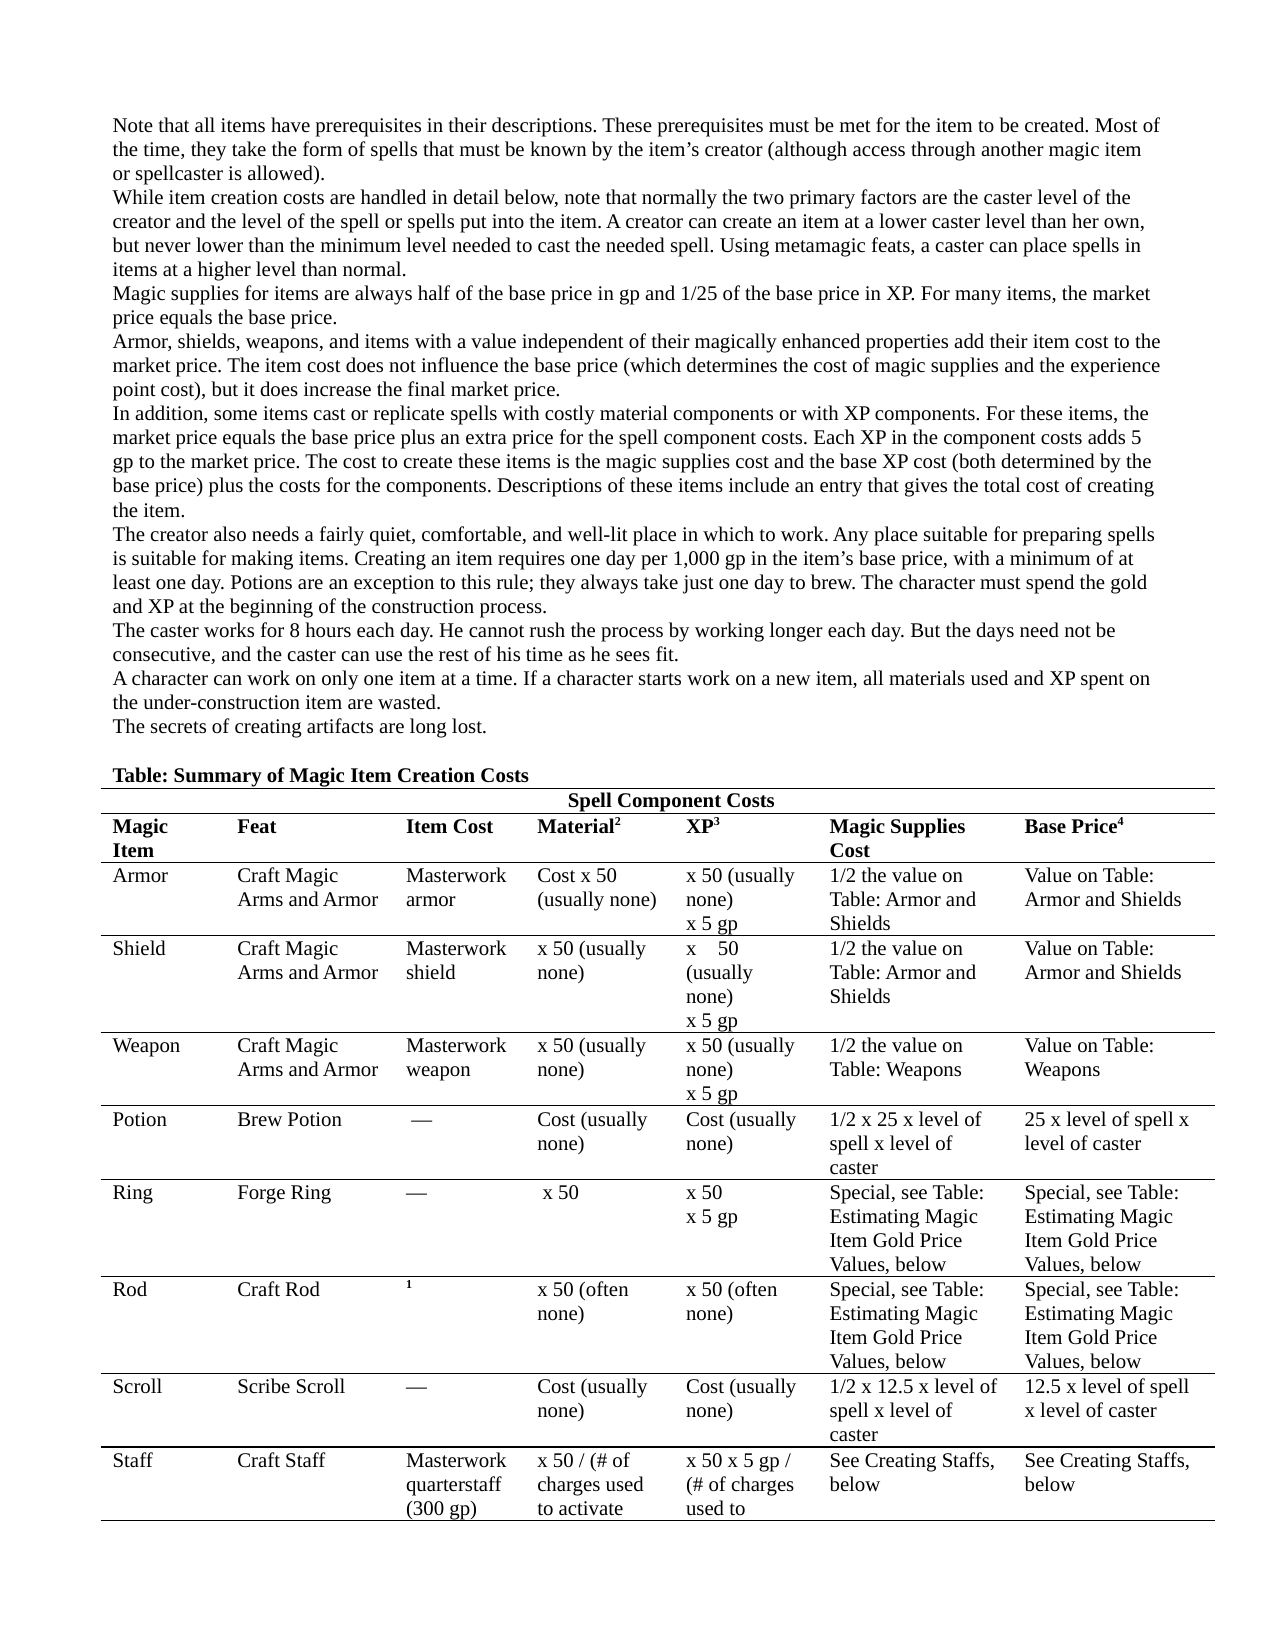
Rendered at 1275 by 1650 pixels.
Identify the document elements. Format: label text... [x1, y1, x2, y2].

table_cell x 50 [525, 1180, 674, 1276]
table_cell Spell Component Costs [525, 789, 817, 812]
table_cell See Creating Staffs, below [1013, 1448, 1215, 1520]
table_cell Base Price4 [1013, 814, 1215, 862]
table_cell Craft Magic Arms and Armor [225, 863, 394, 935]
table_cell Special, see Table: Estimating Magic Item Gold Price Values, below [1013, 1180, 1215, 1276]
table_cell [394, 789, 525, 812]
table_cell x 50 (often none) [525, 1277, 674, 1373]
table_cell Staff [101, 1448, 225, 1520]
table_cell Scroll [101, 1374, 225, 1446]
table_cell Scribe Scroll [225, 1374, 394, 1446]
table_cell 1 [394, 1277, 525, 1373]
text Armor, shields, weapons, and items with a value independent of their magically enhanced properties add their item cost to the market price. The item cost does not influence the base price (which determines the cost of magic supplies and the experience point cost), but it does increase the final market price. [112, 329, 1162, 401]
table_cell x 50 (usually none) x 5 gp [674, 1033, 817, 1105]
table_cell 1/2 the value on Table: Armor and Shields [818, 936, 1012, 1032]
table_cell x 50 / (# of charges used to activate [525, 1448, 674, 1520]
table_cell Masterwork shield [394, 936, 525, 1032]
table_cell Special, see Table: Estimating Magic Item Gold Price Values, below [818, 1180, 1012, 1276]
table_cell x 50 (usually none) [525, 936, 674, 1032]
text The secrets of creating artifacts are long lost. [112, 714, 1162, 738]
table_cell [101, 789, 225, 812]
table_cell x 50 x 5 gp [674, 1180, 817, 1276]
table_cell Weapon [101, 1033, 225, 1105]
table_header Table: Summary of Magic Item Creation Costs [101, 763, 1215, 787]
table_cell Magic Item [101, 814, 225, 862]
table_cell Feat [225, 814, 394, 862]
table_cell Craft Magic Arms and Armor [225, 1033, 394, 1105]
text Note that all items have prerequisites in their descriptions. These prerequisites must be met for the item to be created. Most of the time, they take the form of spells that must be known by the item’s creator (although access through another magic item or spellcaster is allowed). [112, 112, 1162, 185]
table_cell Value on Table: Armor and Shields [1013, 936, 1215, 1032]
table_cell Craft Magic Arms and Armor [225, 936, 394, 1032]
table_cell — [394, 1106, 525, 1179]
table_cell See Creating Staffs, below [818, 1448, 1012, 1520]
table_cell Material2 [525, 814, 674, 862]
table_cell XP3 [674, 814, 817, 862]
table_cell x 50 (usually none) x 5 gp [674, 863, 817, 935]
table_cell 1/2 x 12.5 x level of spell x level of caster [818, 1374, 1012, 1446]
table_cell 1/2 x 25 x level of spell x level of caster [818, 1106, 1012, 1179]
table_cell x 50 (usually none) x 5 gp [674, 936, 817, 1032]
table_cell Craft Rod [225, 1277, 394, 1373]
table_cell 1/2 the value on Table: Armor and Shields [818, 863, 1012, 935]
table_cell [225, 789, 394, 812]
text Magic supplies for items are always half of the base price in gp and 1/25 of the base price in XP. For many items, the market price equals the base price. [112, 281, 1162, 329]
table_cell Special, see Table: Estimating Magic Item Gold Price Values, below [818, 1277, 1012, 1373]
table_cell x 50 (often none) [674, 1277, 817, 1373]
table_cell — [394, 1180, 525, 1276]
table_cell Cost (usually none) [674, 1374, 817, 1446]
table_cell Shield [101, 936, 225, 1032]
table_cell Cost (usually none) [525, 1374, 674, 1446]
table_cell Armor [101, 863, 225, 935]
table_cell [1013, 789, 1215, 812]
table_cell Cost (usually none) [525, 1106, 674, 1179]
table_cell 25 x level of spell x level of caster [1013, 1106, 1215, 1179]
table_cell Magic Supplies Cost [818, 814, 1012, 862]
table_cell Brew Potion [225, 1106, 394, 1179]
table_cell Item Cost [394, 814, 525, 862]
table_cell Special, see Table: Estimating Magic Item Gold Price Values, below [1013, 1277, 1215, 1373]
table_cell Cost (usually none) [674, 1106, 817, 1179]
text The caster works for 8 hours each day. He cannot rush the process by working longer each day. But the days need not be consecutive, and the caster can use the rest of his time as he sees fit. [112, 618, 1162, 666]
text A character can work on only one item at a time. If a character starts work on a new item, all materials used and XP spent on the under-construction item are wasted. [112, 666, 1162, 714]
table_cell Craft Staff [225, 1448, 394, 1520]
text The creator also needs a fairly quiet, comfortable, and well-lit place in which to work. Any place suitable for preparing spells is suitable for making items. Creating an item requires one day per 1,000 gp in the item’s base price, with a minimum of at least one day. Potions are an exception to this rule; they always take just one day to brew. The character must spend the gold and XP at the beginning of the construction process. [112, 522, 1162, 618]
table_cell [818, 789, 1012, 812]
table_cell Ring [101, 1180, 225, 1276]
table_cell Value on Table: Weapons [1013, 1033, 1215, 1105]
table_cell Value on Table: Armor and Shields [1013, 863, 1215, 935]
table_cell 12.5 x level of spell x level of caster [1013, 1374, 1215, 1446]
table_cell Cost x 50 (usually none) [525, 863, 674, 935]
table_cell x 50 x 5 gp / (# of charges used to [674, 1448, 817, 1520]
table_cell Masterwork quarterstaff (300 gp) [394, 1448, 525, 1520]
table_cell Forge Ring [225, 1180, 394, 1276]
table_cell 1/2 the value on Table: Weapons [818, 1033, 1012, 1105]
text In addition, some items cast or replicate spells with costly material components or with XP components. For these items, the market price equals the base price plus an extra price for the spell component costs. Each XP in the component costs adds 5 gp to the market price. The cost to create these items is the magic supplies cost and the base XP cost (both determined by the base price) plus the costs for the components. Descriptions of these items include an entry that gives the total cost of creating the item. [112, 401, 1162, 522]
table_cell Masterwork armor [394, 863, 525, 935]
text While item creation costs are handled in detail below, note that normally the two primary factors are the caster level of the creator and the level of the spell or spells put into the item. A creator can create an item at a lower caster level than her own, but never lower than the minimum level needed to cast the needed spell. Using metamagic feats, a caster can place spells in items at a higher level than normal. [112, 185, 1162, 281]
table_cell Masterwork weapon [394, 1033, 525, 1105]
table_cell — [394, 1374, 525, 1446]
table_cell Potion [101, 1106, 225, 1179]
table_cell x 50 (usually none) [525, 1033, 674, 1105]
table_cell Rod [101, 1277, 225, 1373]
